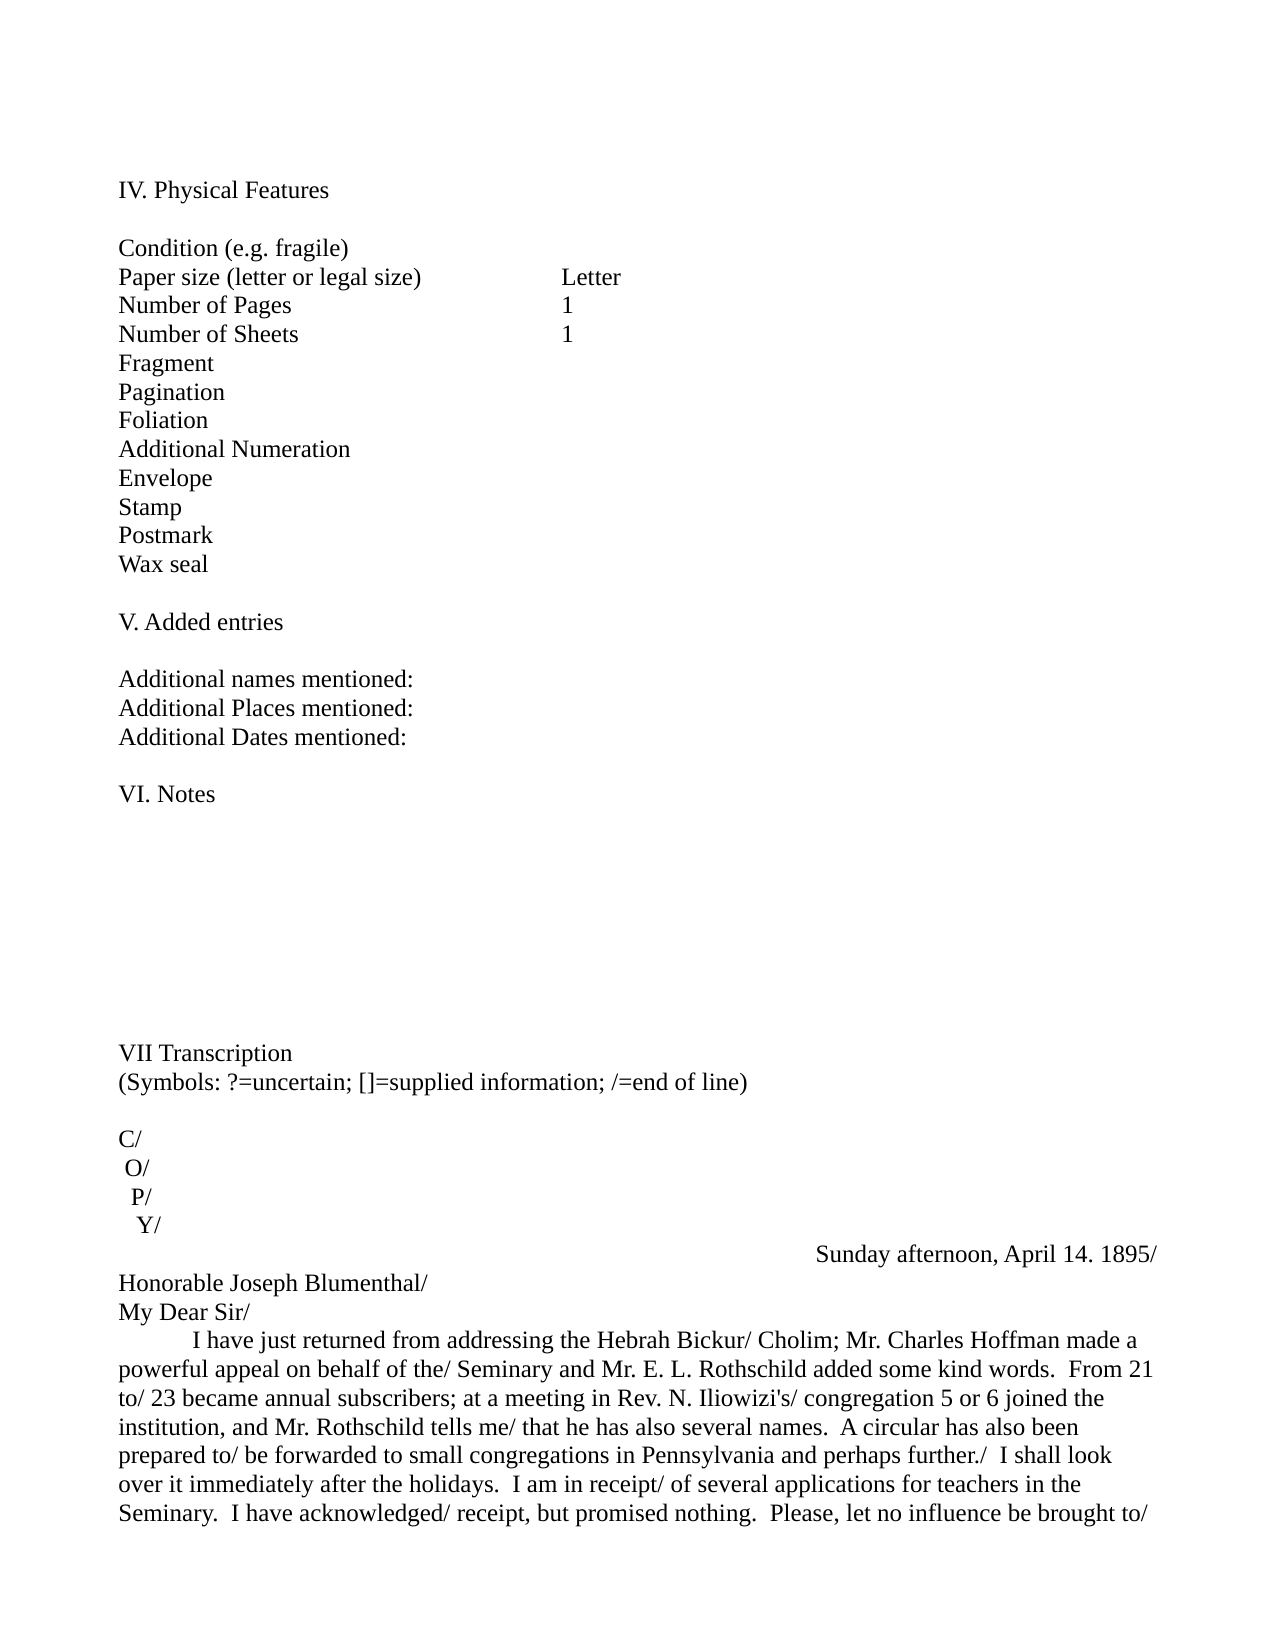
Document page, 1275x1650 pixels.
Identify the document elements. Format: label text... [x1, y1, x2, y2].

text Additional Dates mentioned: [118, 722, 1157, 751]
text My Dear Sir/ [118, 1297, 1157, 1326]
text Additional Numeration [118, 434, 1157, 463]
text Sunday afternoon, April 14. 1895/ [118, 1239, 1157, 1268]
text IV. Physical Features [118, 176, 1157, 204]
text C/ [118, 1124, 1157, 1153]
text Postma rk [118, 521, 1157, 549]
text Paper size (letter or legal size) Letter [118, 262, 1157, 291]
text Additional Places mentioned: [118, 693, 1157, 722]
text Envelope [118, 463, 1157, 492]
text Number of Sheets 1 [118, 319, 1157, 348]
text VII Transcription [118, 1038, 1157, 1067]
text Wax seal [118, 549, 1157, 578]
text Pagination [118, 377, 1157, 406]
text Fragment [118, 348, 1157, 377]
text I have just returned from addressing the Hebrah Bickur/ Cholim; Mr. Charles Hoffman made a powerful appeal on behalf of the/ Seminary and Mr. E. L. Rothschild added some kind words. From 21 to/ 23 became annual subscribers; at a meeting in Rev. N. Iliowizi's/ congregation 5 or 6 joined the institution, and Mr. Rothschild tells me/ that he has also several names. A circular has also been prepared to/ be forwarded to small congregations in Pennsylvania and perhaps further./ I shall look over it immediately after the holidays. I am in receipt/ of several applications for teachers in the Seminary. I have acknowledged/ receipt, but promised nothing. Please, let no influence be brought to/ [118, 1326, 1157, 1527]
text (Symbols: ?=uncertain; []=supplied information; /=end of line) [118, 1067, 1157, 1096]
text Y/ [118, 1211, 1157, 1239]
text Honorable Joseph Blumenthal/ [118, 1268, 1157, 1297]
text VI. Notes [118, 779, 1157, 808]
text P/ [118, 1182, 1157, 1211]
text Stamp [118, 492, 1157, 521]
text V. Added entries [118, 607, 1157, 636]
text Additional names mentioned: [118, 664, 1157, 693]
text Number of Pages 1 [118, 291, 1157, 319]
text Foliation [118, 406, 1157, 434]
text Condition (e.g. fragile) [118, 233, 1157, 262]
text O/ [118, 1153, 1157, 1182]
